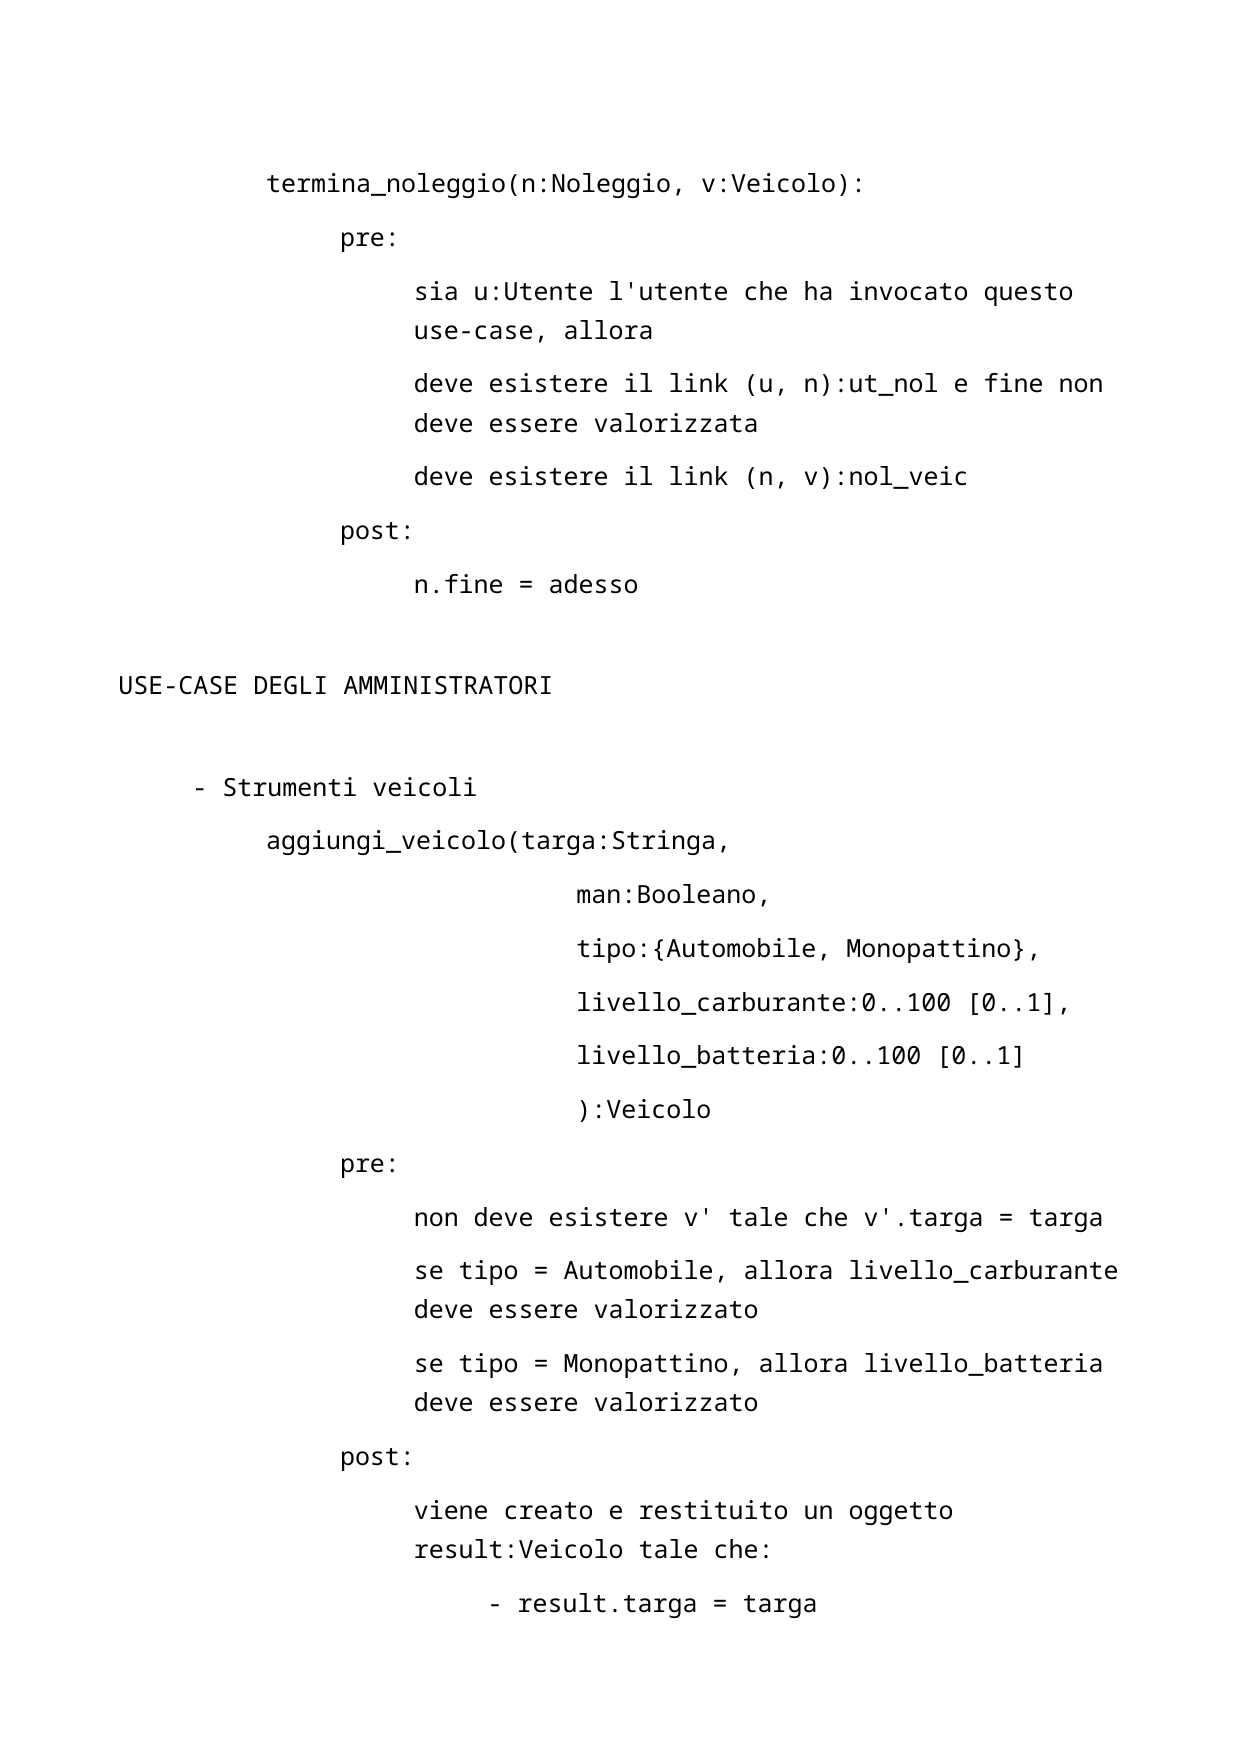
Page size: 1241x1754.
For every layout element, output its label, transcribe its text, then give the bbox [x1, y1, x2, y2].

text deve esistere il link (n, v):nol_veic [118, 459, 1122, 493]
text livello_carburante:0..100 [0..1], [118, 984, 1122, 1018]
text aggiungi_veicolo(targa:Stringa, [118, 823, 1122, 857]
text livello_batteria:0..100 [0..1] [118, 1038, 1122, 1072]
text ):Veicolo [118, 1092, 1122, 1126]
text - Strumenti veicoli [118, 769, 1122, 803]
text n.fine = adesso [118, 567, 1122, 601]
text pre: [118, 1146, 1122, 1179]
text post: [118, 1439, 1122, 1473]
text post: [118, 513, 1122, 547]
text - result.targa = targa [118, 1586, 1122, 1619]
text non deve esistere v' tale che v'.targa = targa [118, 1199, 1122, 1233]
text pre: [118, 219, 1122, 253]
text man:Booleano, [118, 877, 1122, 911]
text se tipo = Monopattino, allora livello_batteria deve essere valorizzato [118, 1346, 1122, 1419]
text se tipo = Automobile, allora livello_carburante deve essere valorizzato [118, 1253, 1122, 1326]
text termina_noleggio(n:Noleggio, v:Veicolo): [118, 166, 1122, 200]
text tipo:{Automobile, Monopattino}, [118, 931, 1122, 964]
text deve esistere il link (u, n):ut_nol e fine non deve essere valorizzata [118, 366, 1122, 439]
text sia u:Utente l'utente che ha invocato questo use-case, allora [118, 273, 1122, 346]
text viene creato e restituito un oggetto result:Veicolo tale che: [118, 1493, 1122, 1566]
text USE-CASE DEGLI AMMINISTRATORI [118, 668, 1122, 702]
